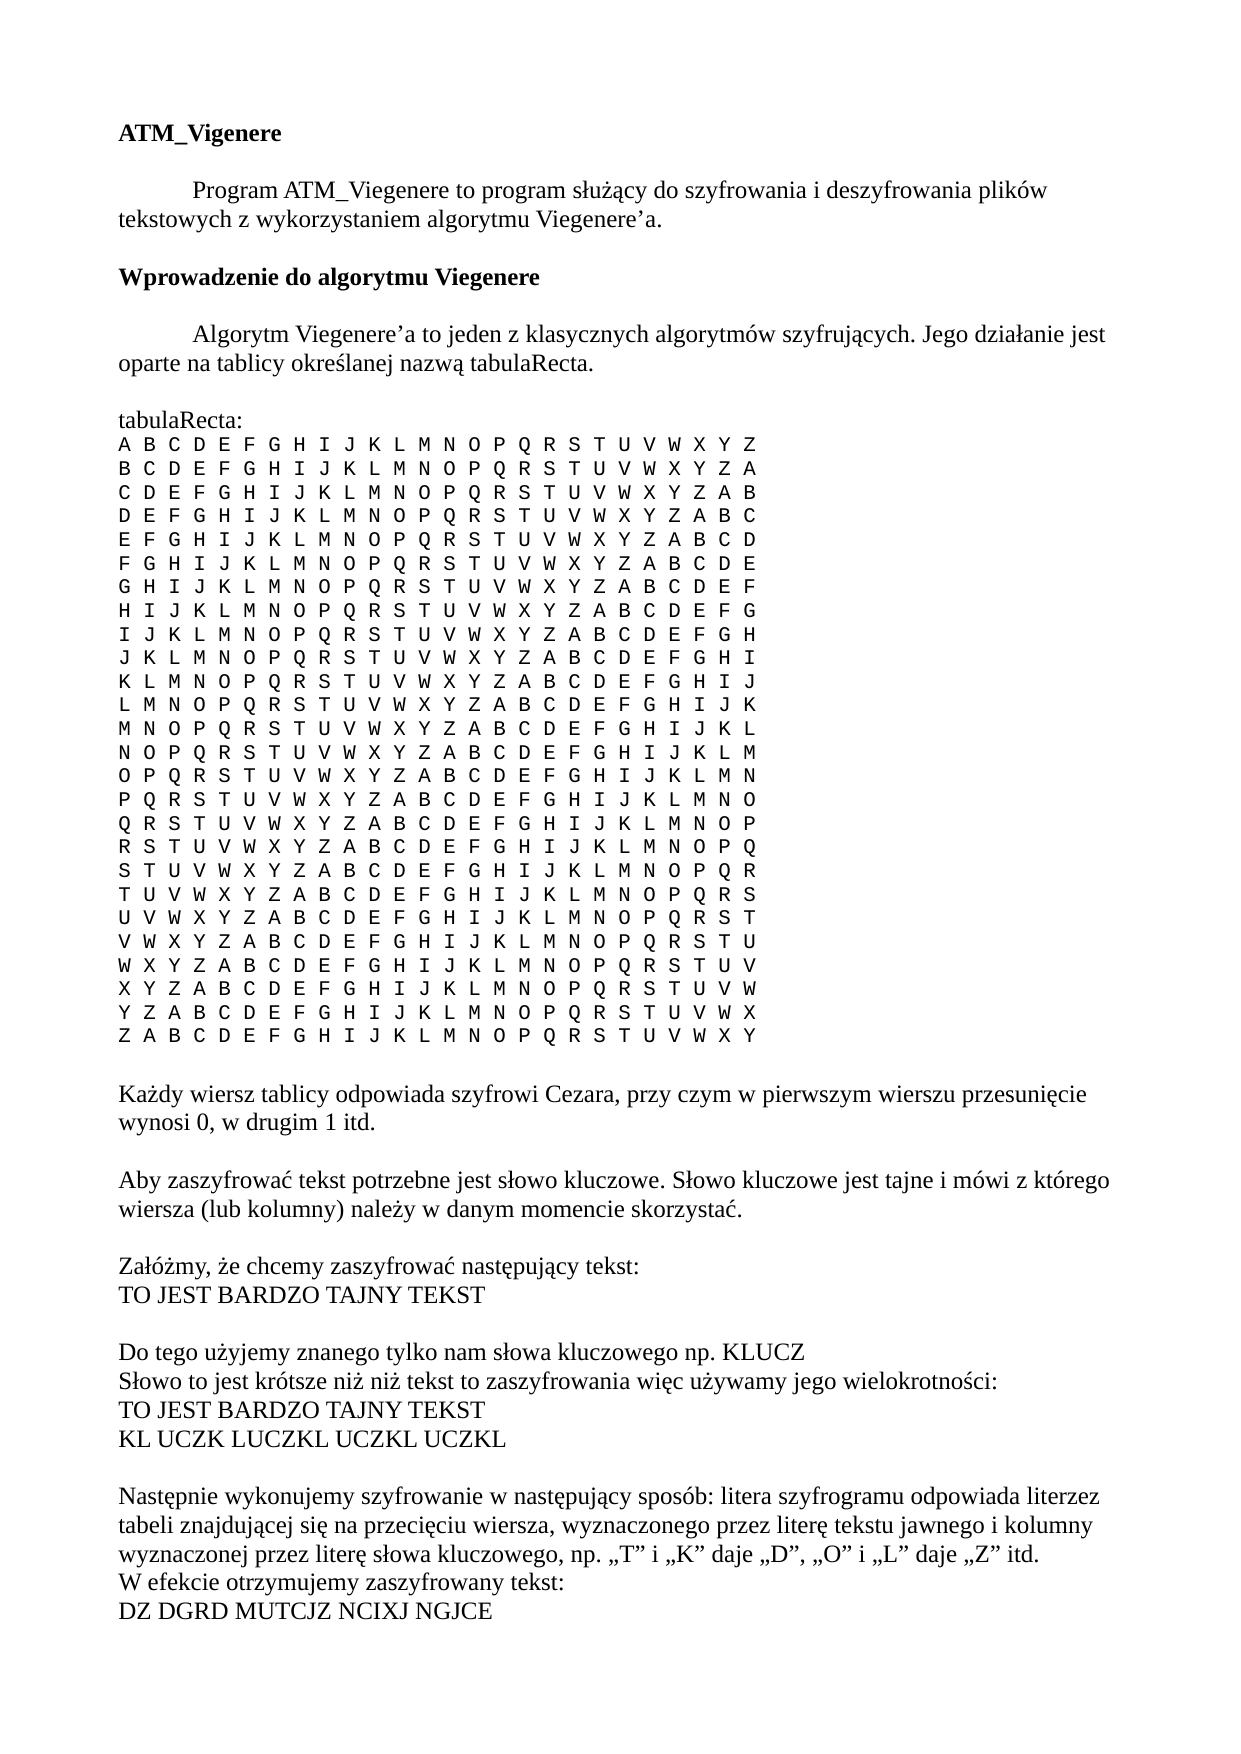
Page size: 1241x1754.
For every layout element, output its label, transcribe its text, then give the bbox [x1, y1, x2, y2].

text Do tego użyjemy znanego tylko nam słowa kluczowego np. KLUCZ [118, 1337, 1122, 1366]
text F G H I J K L M N O P Q R S T U V W X Y Z A B C D E [118, 553, 1122, 576]
text A B C D E F G H I J K L M N O P Q R S T U V W X Y Z [118, 434, 1122, 458]
text tabulaRecta: [118, 406, 1122, 434]
text W efekcie otrzymujemy zaszyfrowany tekst: [118, 1567, 1122, 1596]
text M N O P Q R S T U V W X Y Z A B C D E F G H I J K L [118, 718, 1122, 742]
text U V W X Y Z A B C D E F G H I J K L M N O P Q R S T [118, 907, 1122, 931]
text Aby zaszyfrować tekst potrzebne jest słowo kluczowe. Słowo kluczowe jest tajne i mówi z którego wiersza (lub kolumny) należy w danym momencie skorzystać. [118, 1165, 1122, 1222]
text Załóżmy, że chcemy zaszyfrować następujący tekst: [118, 1251, 1122, 1280]
text Następnie wykonujemy szyfrowanie w następujący sposób: litera szyfrogramu odpowiada literzez tabeli znajdującej się na przecięciu wiersza, wyznaczonego przez literę tekstu jawnego i kolumny wyznaczonej przez literę słowa kluczowego, np. „T” i „K” daje „D”, „O” i „L” daje „Z” itd. [118, 1481, 1122, 1567]
text I J K L M N O P Q R S T U V W X Y Z A B C D E F G H [118, 623, 1122, 647]
text Każdy wiersz tablicy odpowiada szyfrowi Cezara, przy czym w pierwszym wierszu przesunięcie wynosi 0, w drugim 1 itd. [118, 1079, 1122, 1136]
text ATM_Vigenere [118, 118, 1122, 147]
text D E F G H I J K L M N O P Q R S T U V W X Y Z A B C [118, 505, 1122, 529]
text Q R S T U V W X Y Z A B C D E F G H I J K L M N O P [118, 813, 1122, 836]
text L M N O P Q R S T U V W X Y Z A B C D E F G H I J K [118, 694, 1122, 718]
text Z A B C D E F G H I J K L M N O P Q R S T U V W X Y [118, 1026, 1122, 1049]
text X Y Z A B C D E F G H I J K L M N O P Q R S T U V W [118, 978, 1122, 1002]
text Program ATM_Viegenere to program służący do szyfrowania i deszyfrowania plików tekstowych z wykorzystaniem algorytmu Viegenere’a. [118, 176, 1122, 233]
text KL UCZK LUCZKL UCZKL UCZKL [118, 1424, 1122, 1452]
text P Q R S T U V W X Y Z A B C D E F G H I J K L M N O [118, 789, 1122, 813]
text R S T U V W X Y Z A B C D E F G H I J K L M N O P Q [118, 836, 1122, 860]
text Słowo to jest krótsze niż niż tekst to zaszyfrowania więc używamy jego wielokrotności: [118, 1366, 1122, 1395]
text O P Q R S T U V W X Y Z A B C D E F G H I J K L M N [118, 765, 1122, 789]
text TO JEST BARDZO TAJNY TEKST [118, 1280, 1122, 1309]
text Algorytm Viegenere’a to jeden z klasycznych algorytmów szyfrujących. Jego działanie jest oparte na tablicy określanej nazwą tabulaRecta. [118, 319, 1122, 377]
text T U V W X Y Z A B C D E F G H I J K L M N O P Q R S [118, 884, 1122, 907]
text G H I J K L M N O P Q R S T U V W X Y Z A B C D E F [118, 576, 1122, 600]
text Y Z A B C D E F G H I J K L M N O P Q R S T U V W X [118, 1002, 1122, 1026]
text TO JEST BARDZO TAJNY TEKST [118, 1395, 1122, 1424]
text Wprowadzenie do algorytmu Viegenere [118, 262, 1122, 291]
text J K L M N O P Q R S T U V W X Y Z A B C D E F G H I [118, 647, 1122, 671]
text V W X Y Z A B C D E F G H I J K L M N O P Q R S T U [118, 931, 1122, 954]
text S T U V W X Y Z A B C D E F G H I J K L M N O P Q R [118, 860, 1122, 884]
text W X Y Z A B C D E F G H I J K L M N O P Q R S T U V [118, 954, 1122, 978]
text K L M N O P Q R S T U V W X Y Z A B C D E F G H I J [118, 671, 1122, 694]
text C D E F G H I J K L M N O P Q R S T U V W X Y Z A B [118, 482, 1122, 505]
text E F G H I J K L M N O P Q R S T U V W X Y Z A B C D [118, 529, 1122, 553]
text B C D E F G H I J K L M N O P Q R S T U V W X Y Z A [118, 458, 1122, 482]
text N O P Q R S T U V W X Y Z A B C D E F G H I J K L M [118, 742, 1122, 765]
text DZ DGRD MUTCJZ NCIXJ NGJCE [118, 1596, 1122, 1625]
text H I J K L M N O P Q R S T U V W X Y Z A B C D E F G [118, 600, 1122, 623]
